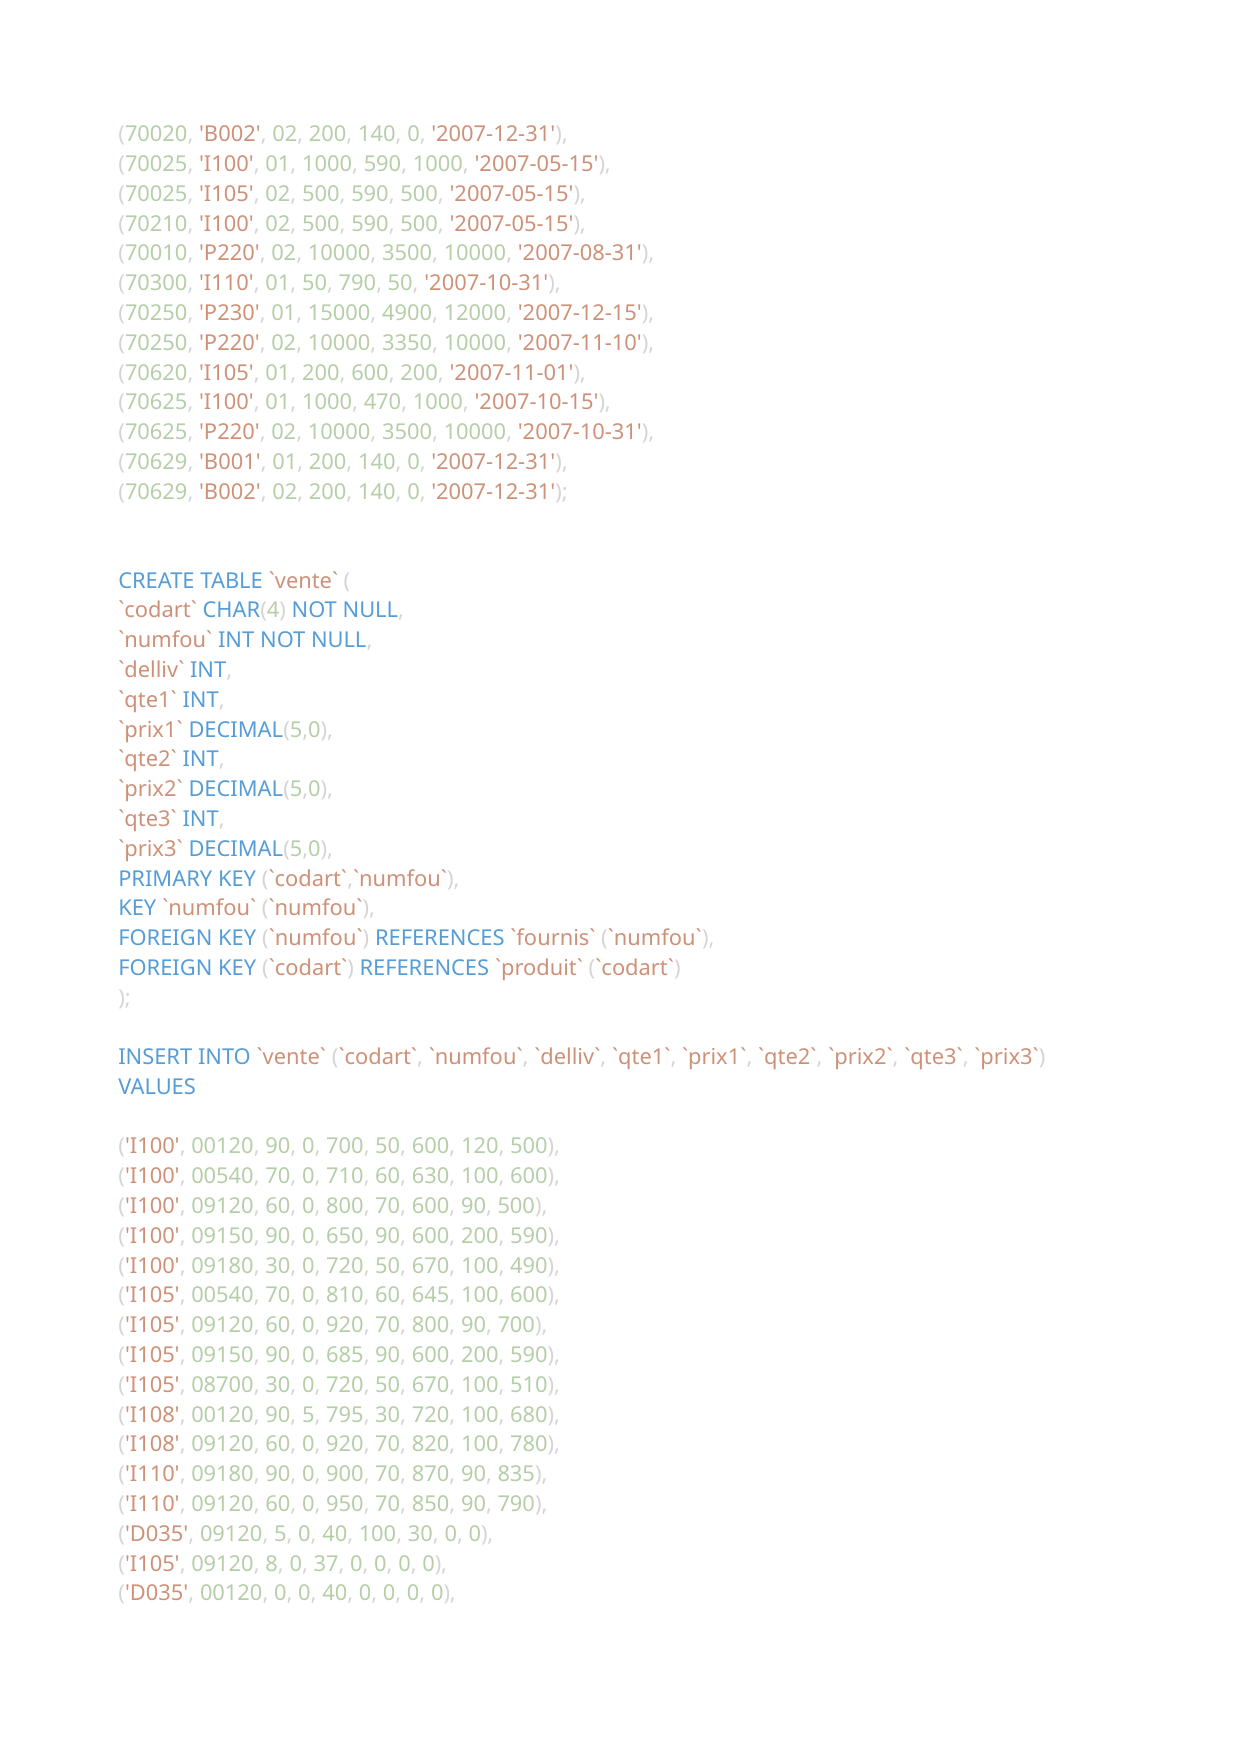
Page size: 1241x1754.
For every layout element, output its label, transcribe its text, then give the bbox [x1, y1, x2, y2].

text ('I100', 00540, 70, 0, 710, 60, 630, 100, 600), [118, 1160, 1122, 1190]
text `prix2` DECIMAL(5,0), [118, 773, 1122, 803]
text ('I100', 09120, 60, 0, 800, 70, 600, 90, 500), [118, 1190, 1122, 1220]
text ('I105', 00540, 70, 0, 810, 60, 645, 100, 600), [118, 1279, 1122, 1309]
text (70620, 'I105', 01, 200, 600, 200, '2007-11-01'), [118, 356, 1122, 386]
text `qte3` INT, [118, 803, 1122, 833]
text INSERT INTO `vente` (`codart`, `numfou`, `delliv`, `qte1`, `prix1`, `qte2`, `prix2`, `qte3`, `prix3`) VALUES [118, 1041, 1122, 1101]
text (70625, 'P220', 02, 10000, 3500, 10000, '2007-10-31'), [118, 416, 1122, 446]
text (70250, 'P230', 01, 15000, 4900, 12000, '2007-12-15'), [118, 297, 1122, 327]
text (70250, 'P220', 02, 10000, 3350, 10000, '2007-11-10'), [118, 327, 1122, 356]
text ('I110', 09180, 90, 0, 900, 70, 870, 90, 835), [118, 1458, 1122, 1488]
text ('I100', 00120, 90, 0, 700, 50, 600, 120, 500), [118, 1130, 1122, 1160]
text (70025, 'I105', 02, 500, 590, 500, '2007-05-15'), [118, 178, 1122, 207]
text KEY `numfou` (`numfou`), [118, 892, 1122, 922]
text `prix1` DECIMAL(5,0), [118, 713, 1122, 743]
text ('I108', 00120, 90, 5, 795, 30, 720, 100, 680), [118, 1398, 1122, 1428]
text `qte2` INT, [118, 743, 1122, 773]
text ('I105', 09150, 90, 0, 685, 90, 600, 200, 590), [118, 1339, 1122, 1369]
text ('D035', 00120, 0, 0, 40, 0, 0, 0, 0), [118, 1577, 1122, 1607]
text ('I108', 09120, 60, 0, 920, 70, 820, 100, 780), [118, 1428, 1122, 1458]
text FOREIGN KEY (`codart`) REFERENCES `produit` (`codart`) [118, 952, 1122, 982]
text ('I105', 09120, 8, 0, 37, 0, 0, 0, 0), [118, 1547, 1122, 1577]
text `numfou` INT NOT NULL, [118, 624, 1122, 654]
text (70020, 'B002', 02, 200, 140, 0, '2007-12-31'), [118, 118, 1122, 148]
text CREATE TABLE `vente` ( [118, 564, 1122, 594]
text `qte1` INT, [118, 684, 1122, 713]
text (70025, 'I100', 01, 1000, 590, 1000, '2007-05-15'), [118, 148, 1122, 178]
text FOREIGN KEY (`numfou`) REFERENCES `fournis` (`numfou`), [118, 922, 1122, 952]
text ('I110', 09120, 60, 0, 950, 70, 850, 90, 790), [118, 1488, 1122, 1518]
text (70625, 'I100', 01, 1000, 470, 1000, '2007-10-15'), [118, 386, 1122, 416]
text PRIMARY KEY (`codart`,`numfou`), [118, 862, 1122, 892]
text (70629, 'B001', 01, 200, 140, 0, '2007-12-31'), [118, 446, 1122, 476]
text ('I105', 09120, 60, 0, 920, 70, 800, 90, 700), [118, 1309, 1122, 1339]
text (70210, 'I100', 02, 500, 590, 500, '2007-05-15'), [118, 207, 1122, 237]
text ); [118, 982, 1122, 1011]
text (70629, 'B002', 02, 200, 140, 0, '2007-12-31'); [118, 476, 1122, 505]
text `prix3` DECIMAL(5,0), [118, 833, 1122, 862]
text `codart` CHAR(4) NOT NULL, [118, 594, 1122, 624]
text (70300, 'I110', 01, 50, 790, 50, '2007-10-31'), [118, 267, 1122, 297]
text ('I100', 09180, 30, 0, 720, 50, 670, 100, 490), [118, 1249, 1122, 1279]
text ('I105', 08700, 30, 0, 720, 50, 670, 100, 510), [118, 1369, 1122, 1398]
text ('D035', 09120, 5, 0, 40, 100, 30, 0, 0), [118, 1518, 1122, 1547]
text `delliv` INT, [118, 654, 1122, 684]
text ('I100', 09150, 90, 0, 650, 90, 600, 200, 590), [118, 1220, 1122, 1249]
text (70010, 'P220', 02, 10000, 3500, 10000, '2007-08-31'), [118, 237, 1122, 267]
